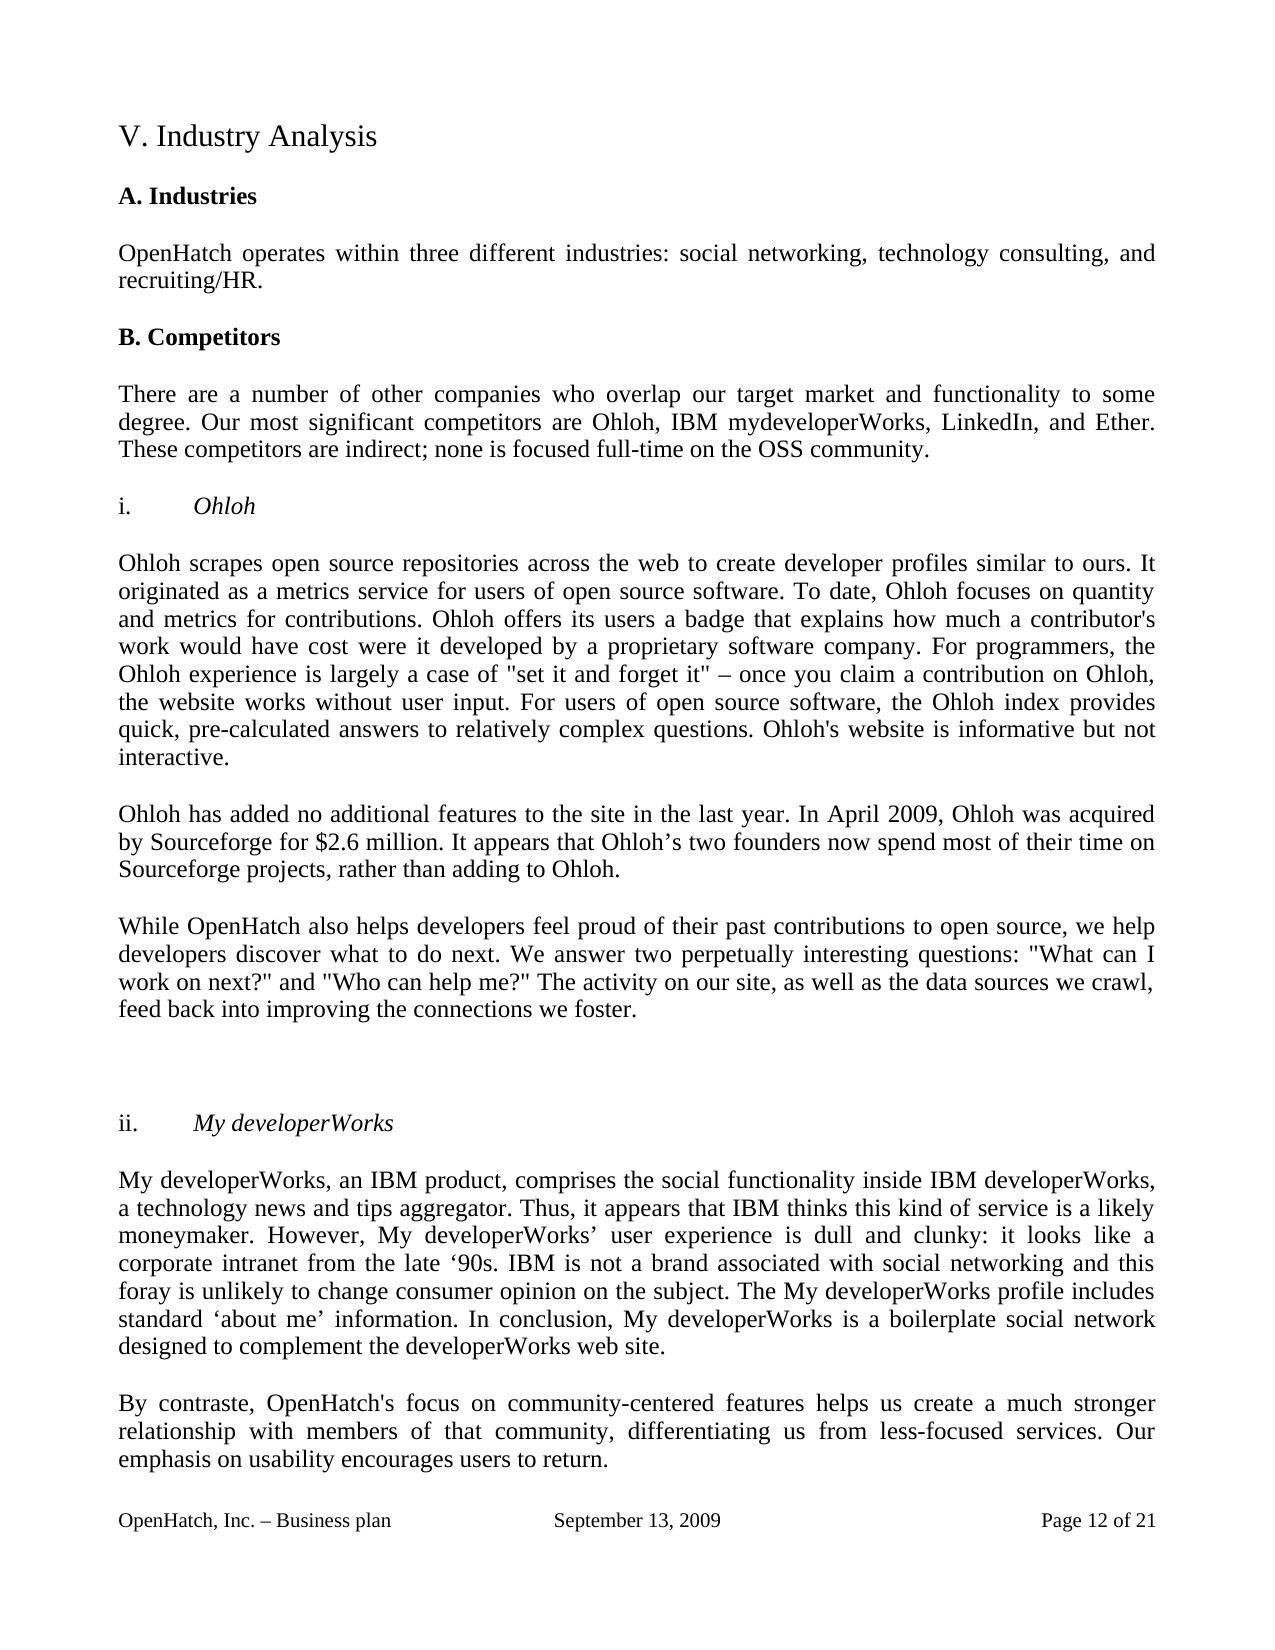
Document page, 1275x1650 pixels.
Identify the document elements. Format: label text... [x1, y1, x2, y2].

list Ohloh scrapes open source repositories across the web to create developer profiles similar to ours. It originated as a metrics service for users of open source software. To date, Ohloh focuses on quantity and metrics for contributions. Ohloh offers its users a badge that explains how much a contributor's work would have cost were it developed by a proprietary software company. For programmers, the Ohloh experience is largely a case of "set it and forget it" – once you claim a contribution on Ohloh, the website works without user input. For users of open source software, the Ohloh index provides quick, pre-calculated answers to relatively complex questions. Ohloh's website is informative but not interactive. [118, 549, 1156, 771]
list Ohloh [118, 492, 1156, 520]
list While OpenHatch also helps developers feel proud of their past contributions to open source, we help developers discover what to do next. We answer two perpetually interesting questions: "What can I work on next?" and "Who can help me?" The activity on our site, as well as the data sources we crawl, feed back into improving the connections we foster. [118, 912, 1156, 1023]
text My developerWorks, an IBM product, comprises the social functionality inside IBM developerWorks, a technology news and tips aggregator. Thus, it appears that IBM thinks this kind of service is a likely moneymaker. However, My developerWorks’ user experience is dull and clunky: it looks like a corporate intranet from the late ‘90s. IBM is not a brand associated with social networking and this foray is unlikely to change consumer opinion on the subject. The My developerWorks profile includes standard ‘about me’ information. In conclusion, My developerWorks is a boilerplate social network designed to complement the developerWorks web site. [118, 1166, 1156, 1360]
subtitle A. Industries [118, 182, 1156, 209]
text OpenHatch operates within three different industries: social networking, technology consulting, and recruiting/HR. [118, 239, 1156, 294]
list Ohloh has added no additional features to the site in the last year. In April 2009, Ohloh was acquired by Sourceforge for $2.6 million. It appears that Ohloh’s two founders now spend most of their time on Sourceforge projects, rather than adding to Ohloh. [118, 800, 1156, 883]
list My developerWorks [118, 1109, 1156, 1137]
text There are a number of other companies who overlap our target market and functionality to some degree. Our most significant competitors are Ohloh, IBM mydeveloperWorks, LinkedIn, and Ether. These competitors are indirect; none is focused full-time on the OSS community. [118, 380, 1156, 463]
text By contraste, OpenHatch's focus on community-centered features helps us create a much stronger relationship with members of that community, differentiating us from less-focused services. Our emphasis on usability encourages users to return. [118, 1389, 1156, 1472]
text V. Industry Analysis [118, 118, 1156, 153]
subtitle B. Competitors [118, 323, 1156, 351]
